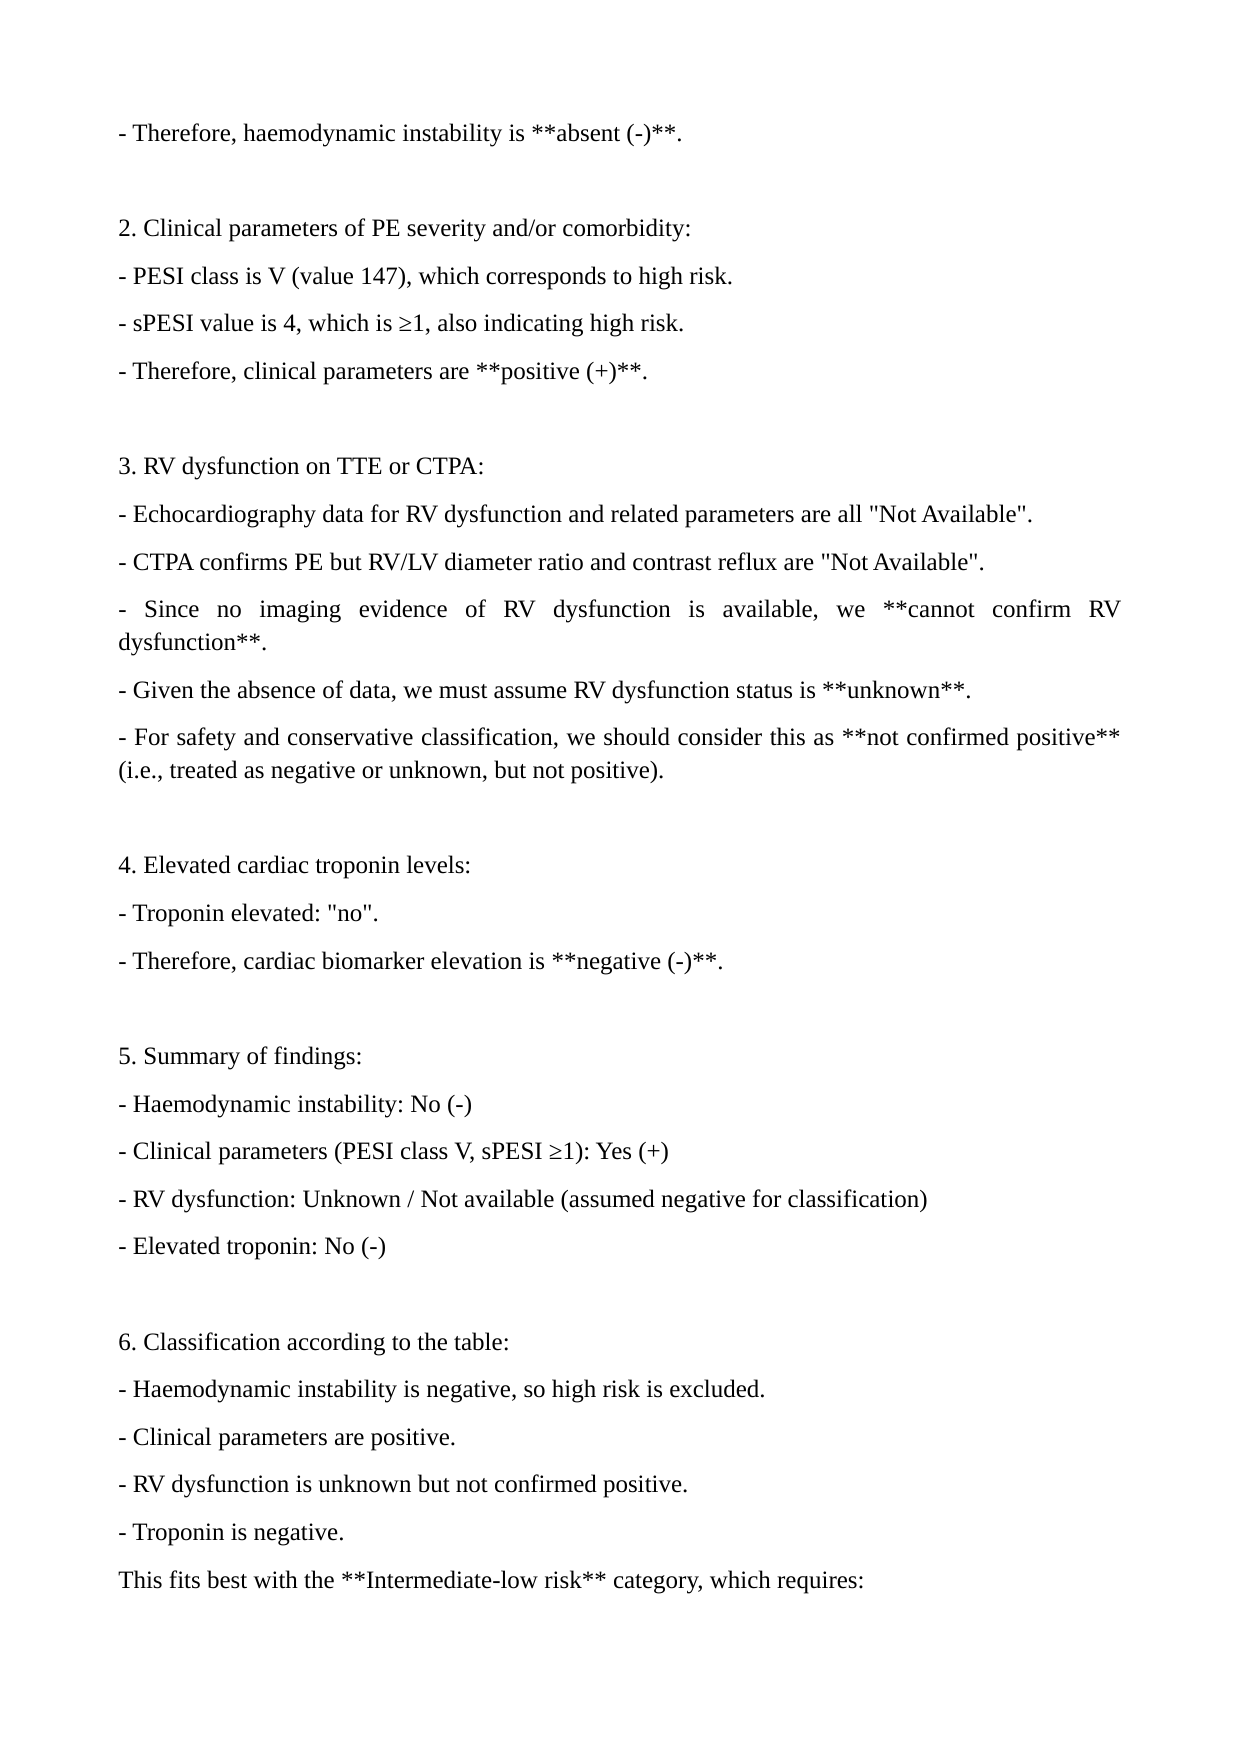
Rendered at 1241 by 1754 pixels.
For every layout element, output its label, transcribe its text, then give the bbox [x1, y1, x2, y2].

text - Elevated troponin: No (-) [118, 1231, 1122, 1260]
text 3. RV dysfunction on TTE or CTPA: [118, 451, 1122, 480]
text - Clinical parameters are positive. [118, 1422, 1122, 1451]
text - PESI class is V (value 147), which corresponds to high risk. [118, 261, 1122, 290]
text - For safety and conservative classification, we should consider this as **not confirmed positive** (i.e., treated as negative or unknown, but not positive). [118, 722, 1122, 784]
text - Haemodynamic instability: No (-) [118, 1089, 1122, 1117]
text - Since no imaging evidence of RV dysfunction is available, we **cannot confirm RV dysfunction**. [118, 594, 1122, 656]
text - sPESI value is 4, which is ≥1, also indicating high risk. [118, 308, 1122, 337]
text - Therefore, cardiac biomarker elevation is **negative (-)**. [118, 946, 1122, 974]
text - Haemodynamic instability is negative, so high risk is excluded. [118, 1374, 1122, 1403]
text 2. Clinical parameters of PE severity and/or comorbidity: [118, 213, 1122, 242]
text - CTPA confirms PE but RV/LV diameter ratio and contrast reflux are "Not Available". [118, 547, 1122, 575]
text - Echocardiography data for RV dysfunction and related parameters are all "Not Available". [118, 499, 1122, 528]
text - Troponin is negative. [118, 1517, 1122, 1546]
text - Troponin elevated: "no". [118, 898, 1122, 927]
text - Given the absence of data, we must assume RV dysfunction status is **unknown**. [118, 675, 1122, 703]
text 4. Elevated cardiac troponin levels: [118, 851, 1122, 879]
text This fits best with the **Intermediate-low risk** category, which requires: [118, 1565, 1122, 1593]
text 5. Summary of findings: [118, 1041, 1122, 1070]
text 6. Classification according to the table: [118, 1327, 1122, 1355]
text - Clinical parameters (PESI class V, sPESI ≥1): Yes (+) [118, 1136, 1122, 1165]
text - Therefore, clinical parameters are **positive (+)**. [118, 356, 1122, 385]
text - RV dysfunction: Unknown / Not available (assumed negative for classification) [118, 1184, 1122, 1213]
text - Therefore, haemodynamic instability is **absent (-)**. [118, 118, 1122, 147]
text - RV dysfunction is unknown but not confirmed positive. [118, 1469, 1122, 1498]
